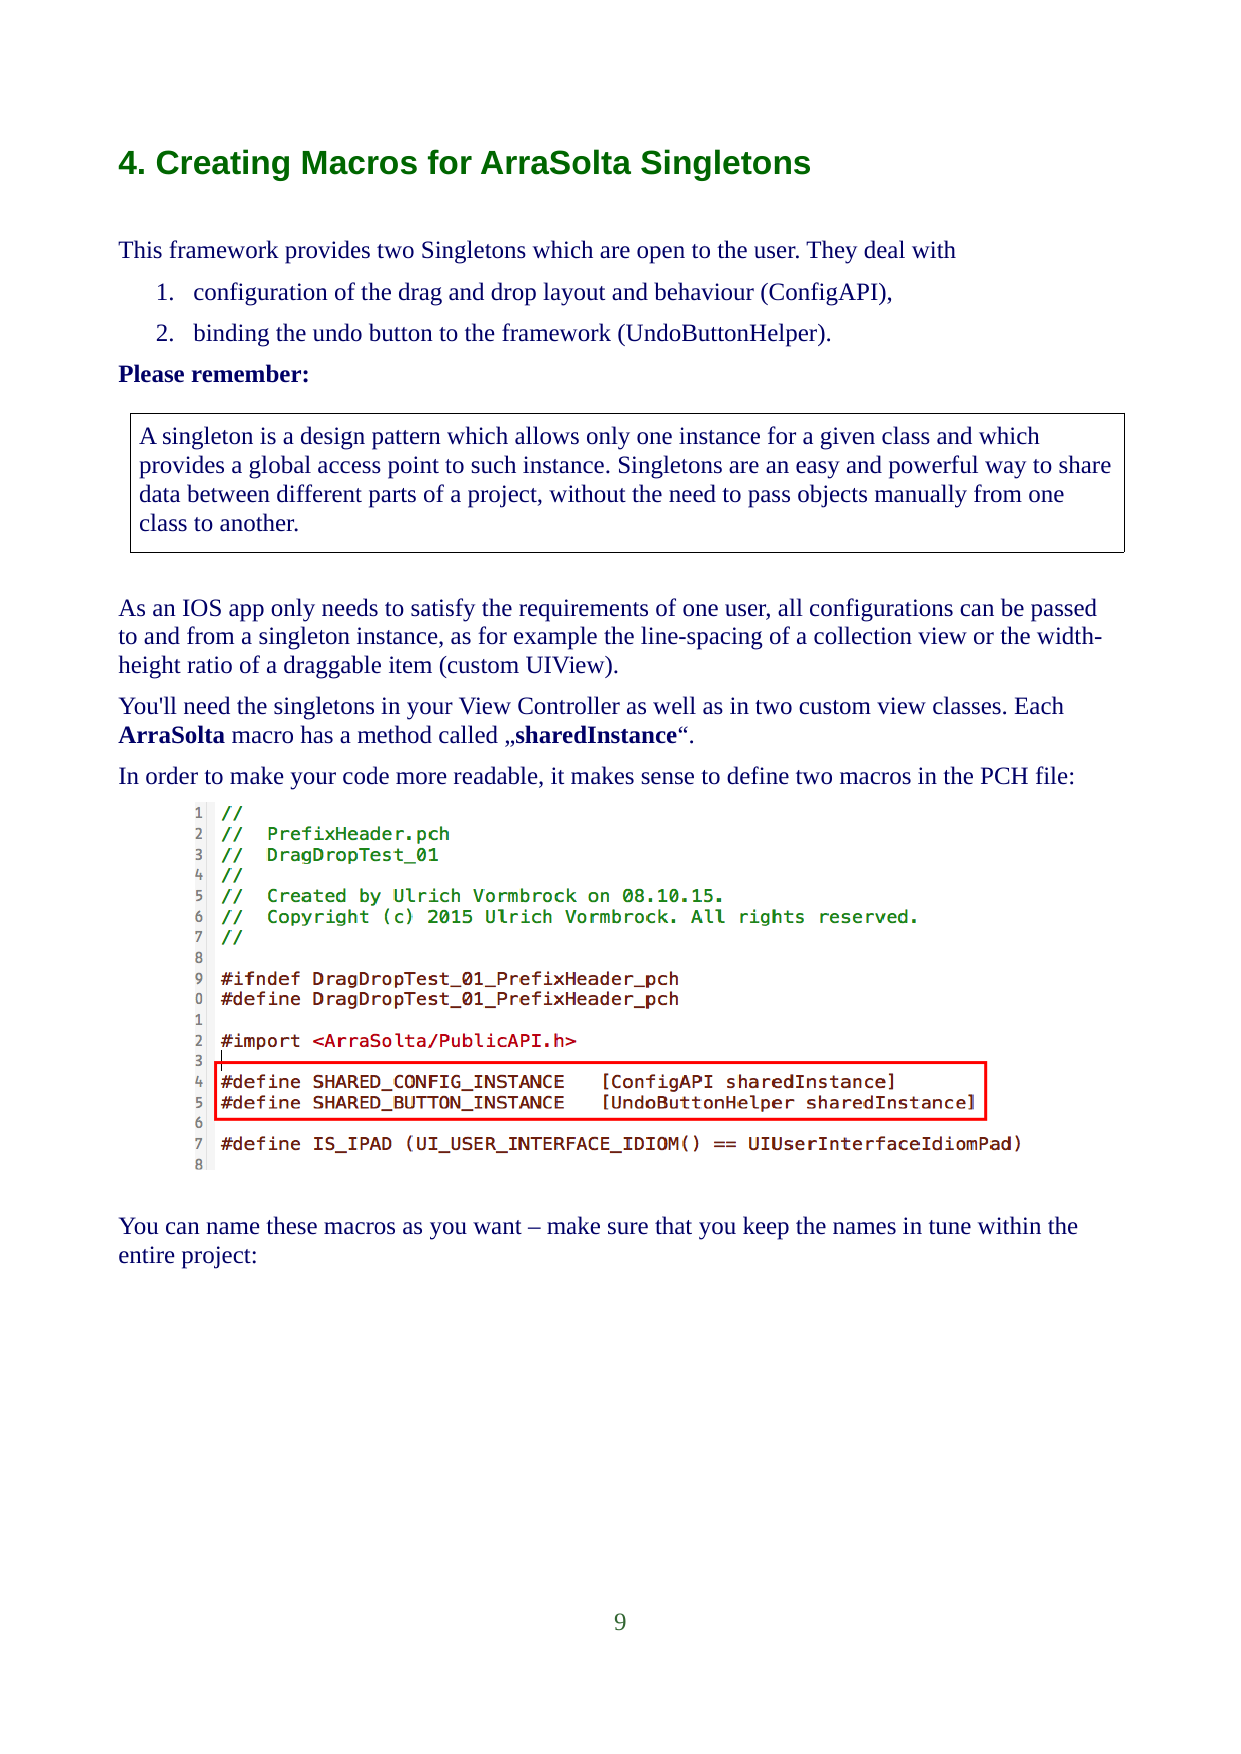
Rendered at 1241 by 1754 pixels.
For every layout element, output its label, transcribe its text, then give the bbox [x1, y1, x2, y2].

picture [195, 802, 1046, 1170]
list binding the undo button to the framework (UndoButtonHelper). [156, 318, 1122, 347]
text You can name these macros as you want – make sure that you keep the names in tune within the entire project: [118, 1211, 1122, 1268]
text You'll need the singletons in your View Controller as well as in two custom view classes. Each ArraSolta macro has a method called „sharedInstance“. [118, 691, 1122, 749]
text A singleton is a design pattern which allows only one instance for a given class and which provides a global access point to such instance. Singletons are an easy and powerful way to share data between different parts of a project, without the need to pass objects manually from one class to another. [139, 421, 1115, 536]
text This framework provides two Singletons which are open to the user. They deal with [118, 236, 1122, 264]
list configuration of the drag and drop layout and behaviour (ConfigAPI), [156, 277, 1122, 306]
text In order to make your code more readable, it makes sense to define two macros in the PCH file: [118, 761, 1122, 790]
subtitle 4. Creating Macros for ArraSolta Singletons [118, 143, 1122, 182]
text Please remember: [118, 359, 1122, 388]
text As an IOS app only needs to satisfy the requirements of one user, all configurations can be passed to and from a singleton instance, as for example the line-spacing of a collection view or the width-height ratio of a draggable item (custom UIView). [118, 401, 1124, 679]
